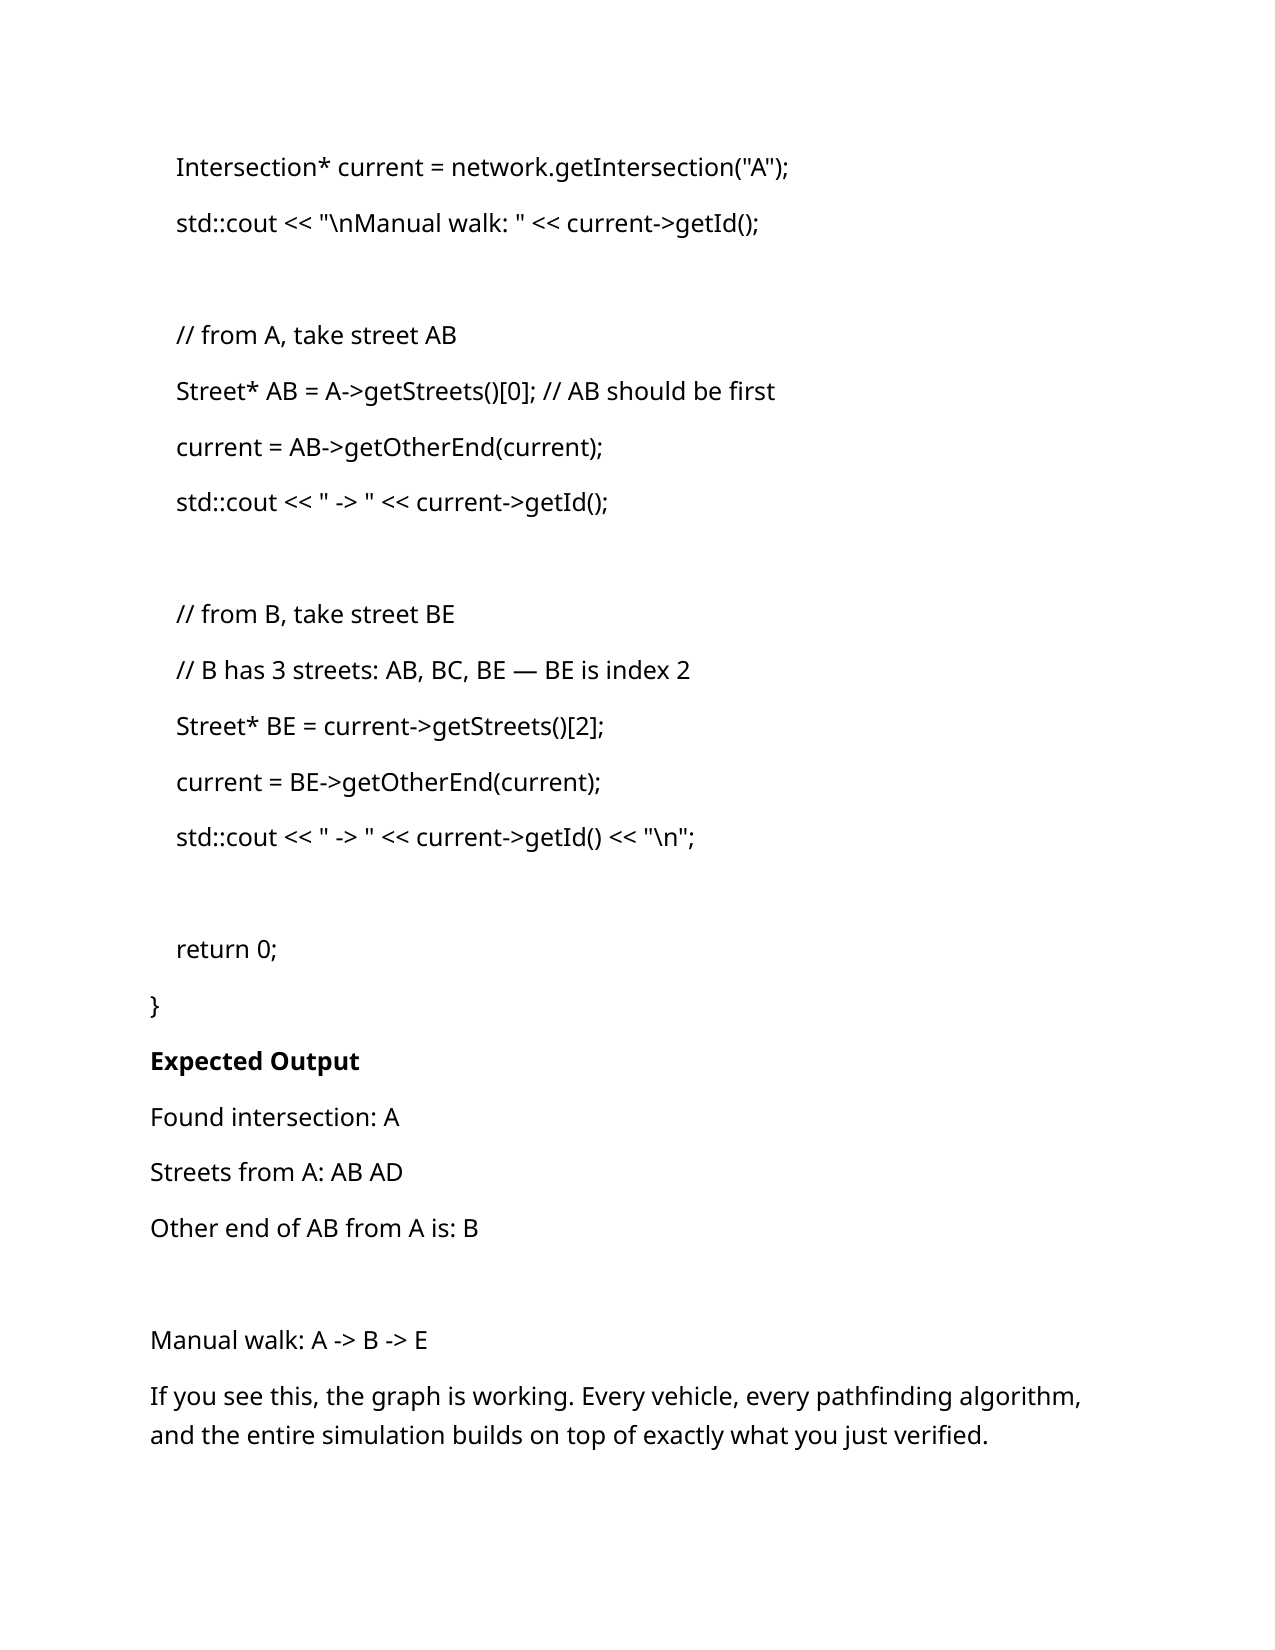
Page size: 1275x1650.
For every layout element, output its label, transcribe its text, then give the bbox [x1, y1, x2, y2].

text std::cout << " -> " << current->getId() << "\n"; [150, 820, 1125, 854]
text Intersection* current = network.getIntersection("A"); [150, 150, 1125, 184]
text // from B, take street BE [150, 597, 1125, 631]
text Found intersection: A [150, 1099, 1125, 1133]
text std::cout << " -> " << current->getId(); [150, 485, 1125, 519]
text std::cout << "\nManual walk: " << current->getId(); [150, 206, 1125, 240]
text current = AB->getOtherEnd(current); [150, 429, 1125, 463]
text If you see this, the graph is working. Every vehicle, every pathfinding algorithm, and the entire simulation builds on top of exactly what you just verified. [150, 1378, 1125, 1452]
text Manual walk: A -> B -> E [150, 1322, 1125, 1357]
text Streets from A: AB AD [150, 1155, 1125, 1189]
text Street* BE = current->getStreets()[2]; [150, 708, 1125, 742]
text Street* AB = A->getStreets()[0]; // AB should be first [150, 373, 1125, 407]
text current = BE->getOtherEnd(current); [150, 764, 1125, 798]
text // B has 3 streets: AB, BC, BE — BE is index 2 [150, 652, 1125, 687]
text } [150, 987, 1125, 1022]
text Other end of AB from A is: B [150, 1211, 1125, 1245]
text // from A, take street AB [150, 317, 1125, 352]
text Expected Output [150, 1043, 1125, 1077]
text return 0; [150, 932, 1125, 966]
